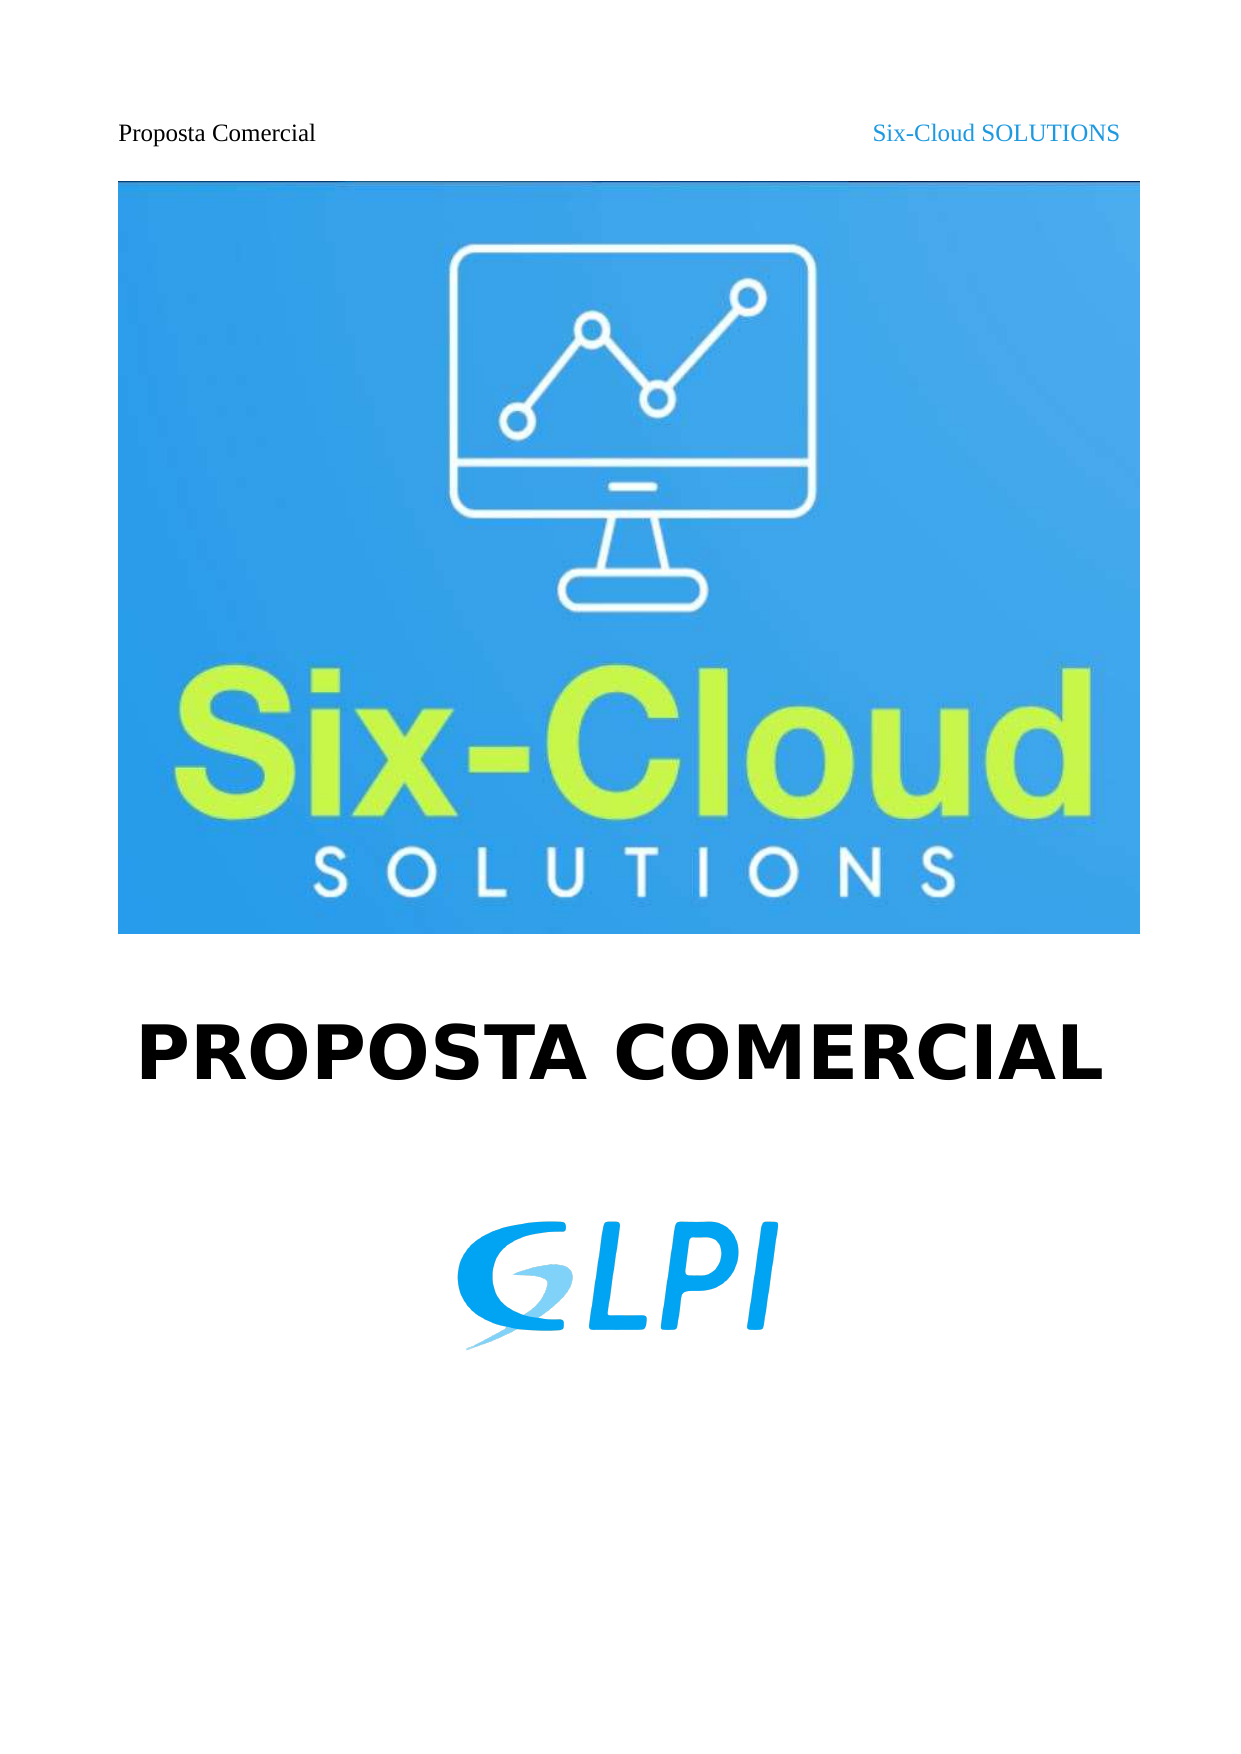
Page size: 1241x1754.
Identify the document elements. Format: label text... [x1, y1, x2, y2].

text PROPOSTA COMERCIAL [118, 1010, 1122, 1097]
picture [118, 181, 1140, 934]
picture [454, 1215, 787, 1354]
